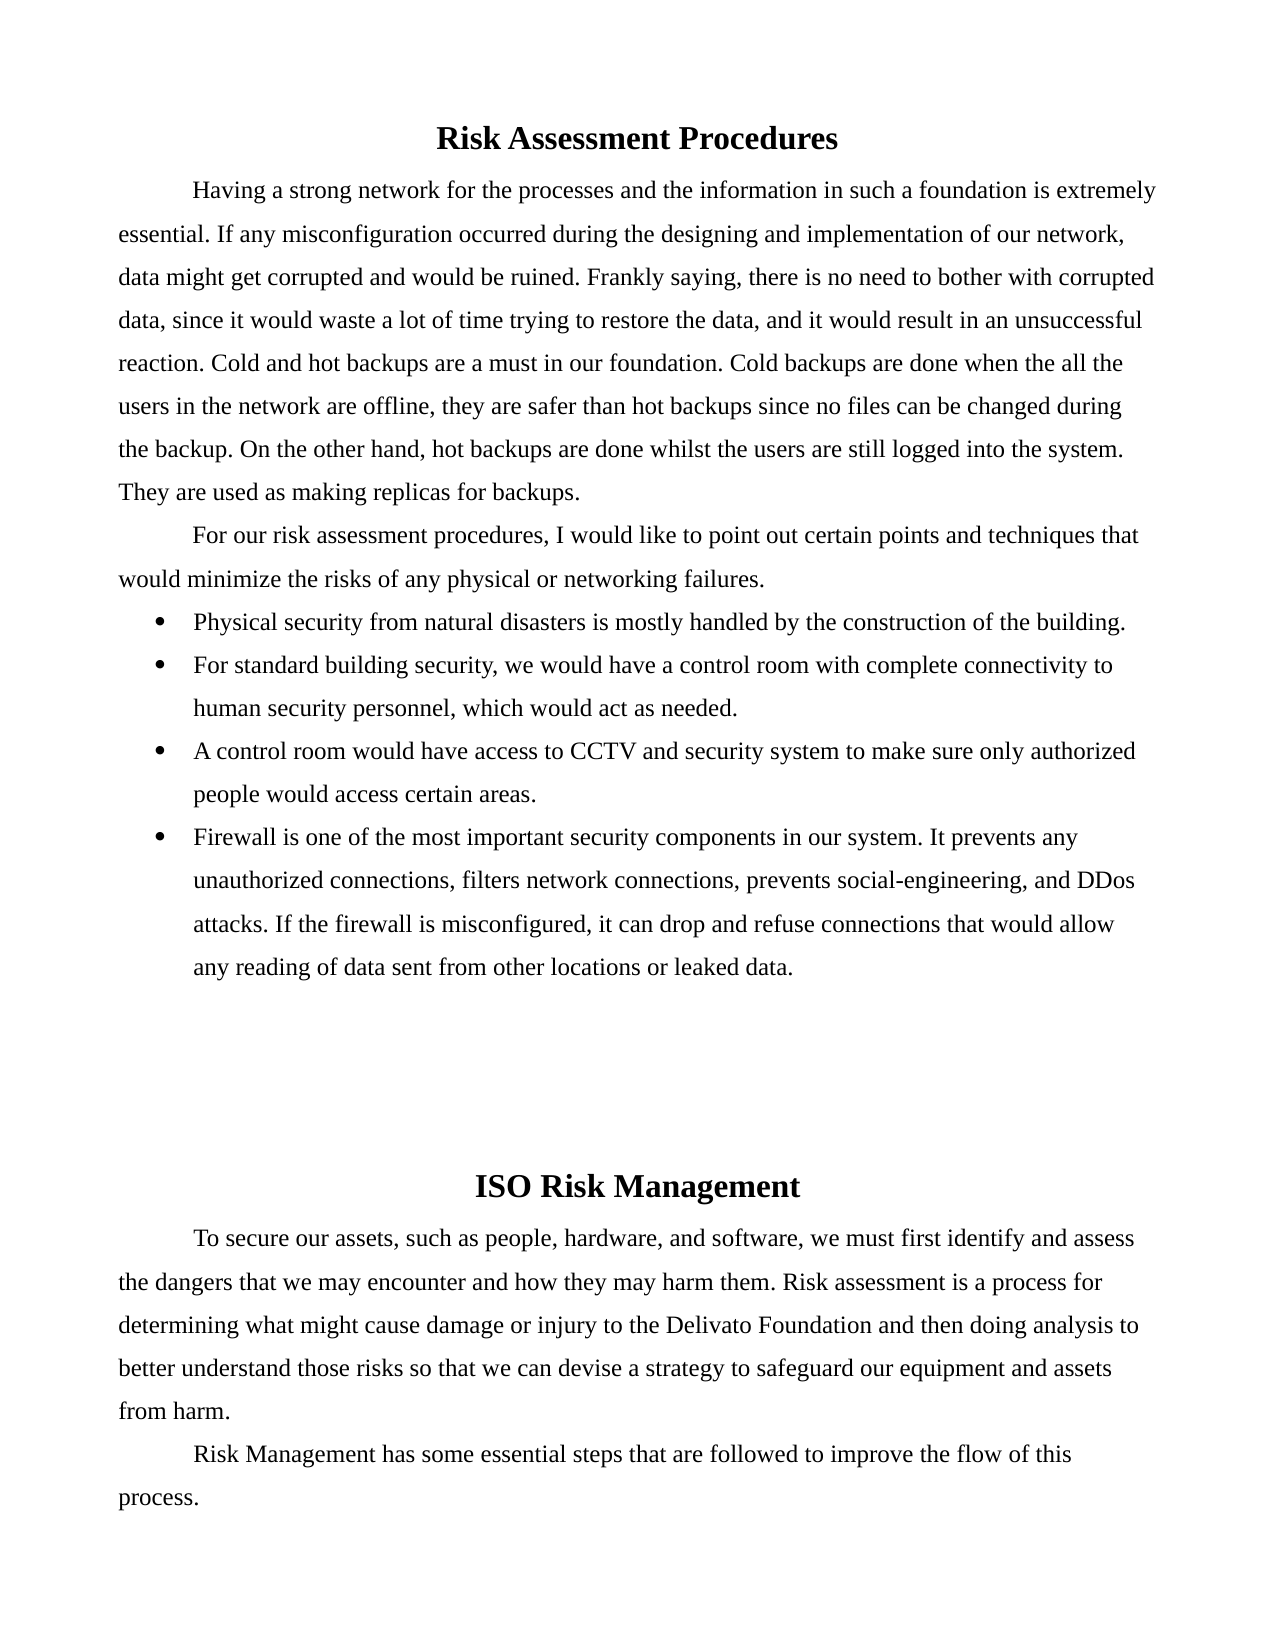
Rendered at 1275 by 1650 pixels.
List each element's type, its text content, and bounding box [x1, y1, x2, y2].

subtitle Risk Assessment Procedures [118, 118, 1157, 156]
list Firewall is one of the most important security components in our system. It prevents any unauthorized connections, filters network connections, prevents social-engineering, and DDos attacks. If the firewall is misconfigured, it can drop and refuse connections that would allow any reading of data sent from other locations or leaked data. [156, 822, 1157, 981]
text For our risk assessment procedures, I would like to point out certain points and techniques that would minimize the risks of any physical or networking failures. [118, 521, 1157, 592]
text Having a strong network for the processes and the information in such a foundation is extremely essential. If any misconfiguration occurred during the designing and implementation of our network, data might get corrupted and would be ruined. Frankly saying, there is no need to bother with corrupted data, since it would waste a lot of time trying to restore the data, and it would result in an unsuccessful reaction. Cold and hot backups are a must in our foundation. Cold backups are done when the all the users in the network are offline, they are safer than hot backups since no files can be changed during the backup. On the other hand, hot backups are done whilst the users are still logged into the system. They are used as making replicas for backups. [118, 176, 1157, 506]
list For standard building security, we would have a control room with complete connectivity to human security personnel, which would act as needed. [156, 650, 1157, 722]
list Physical security from natural disasters is mostly handled by the construction of the building. [156, 607, 1157, 636]
text Risk Management has some essential steps that are followed to improve the flow of this process. [118, 1439, 1157, 1511]
text To secure our assets, such as people, hardware, and software, we must first identify and assess the dangers that we may encounter and how they may harm them. Risk assessment is a process for determining what might cause damage or injury to the Delivato Foundation and then doing analysis to better understand those risks so that we can devise a strategy to safeguard our equipment and assets from harm. [118, 1223, 1157, 1425]
list A control room would have access to CCTV and security system to make sure only authorized people would access certain areas. [156, 736, 1157, 808]
subtitle ISO Risk Management [118, 1166, 1157, 1204]
